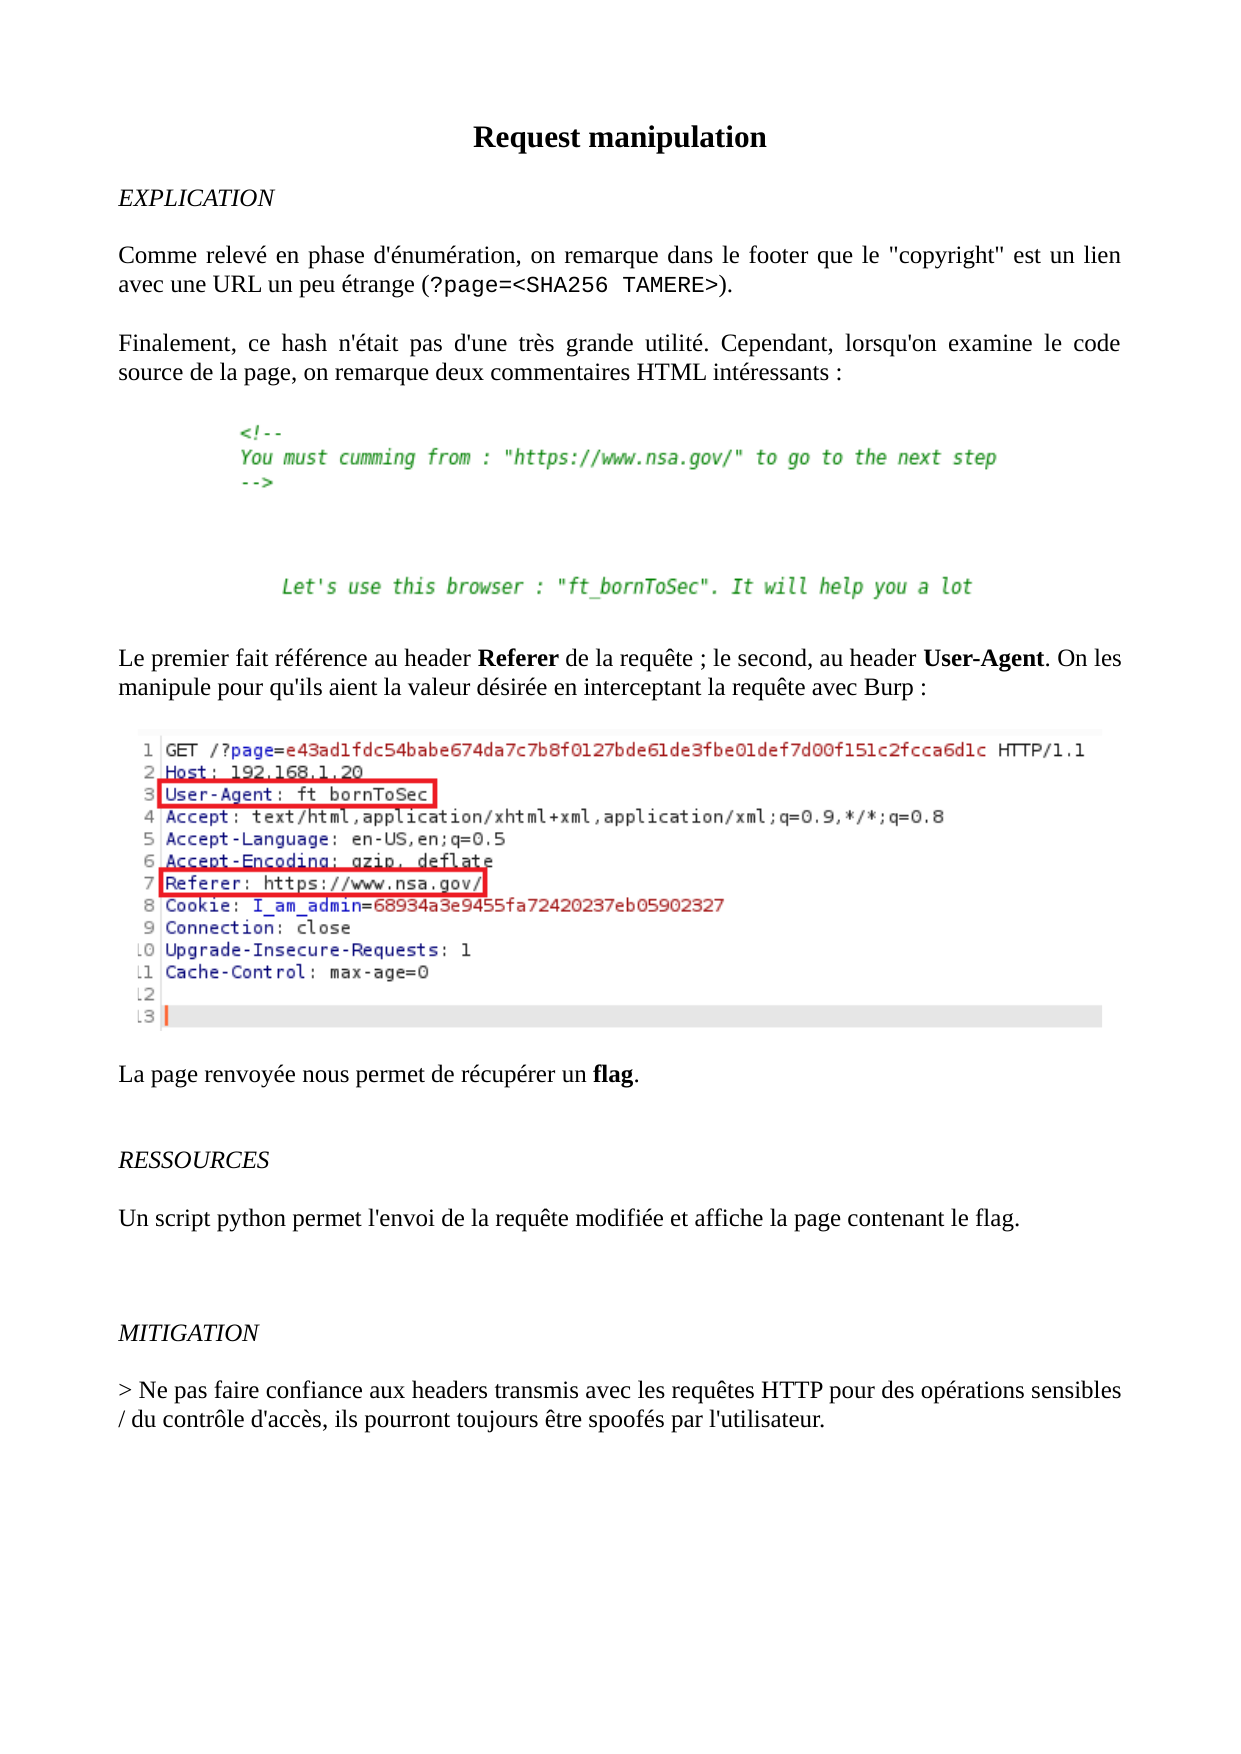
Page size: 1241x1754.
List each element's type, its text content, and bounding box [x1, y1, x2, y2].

text La page renvoyée nous permet de récupérer un flag. [118, 1059, 1122, 1088]
text MITIGATION [118, 1318, 1122, 1347]
text EXPLICATION [118, 183, 1122, 212]
text Finalement, ce hash n'était pas d'une très grande utilité. Cependant, lorsqu'on examine le code source de la page, on remarque deux commentaires HTML intéressants : [118, 328, 1122, 386]
text RESSOURCES [118, 1146, 1122, 1174]
text Comme relevé en phase d'énumération, on remarque dans le footer que le "copyright" est un lien avec une URL un peu étrange (?page=<SHA256 TAMERE>). [118, 240, 1122, 299]
text Le premier fait référence au header Referer de la requête ; le second, au header User-Agent. On les manipule pour qu'ils aient la valeur désirée en interceptant la requête avec Burp : [118, 643, 1122, 700]
text Request manipulation [118, 118, 1122, 154]
text Un script python permet l'envoi de la requête modifiée et affiche la page contenant le flag. [118, 1203, 1122, 1232]
text > Ne pas faire confiance aux headers transmis avec les requêtes HTTP pour des opérations sensibles / du contrôle d'accès, ils pourront toujours être spoofés par l'utilisateur. [118, 1376, 1122, 1433]
